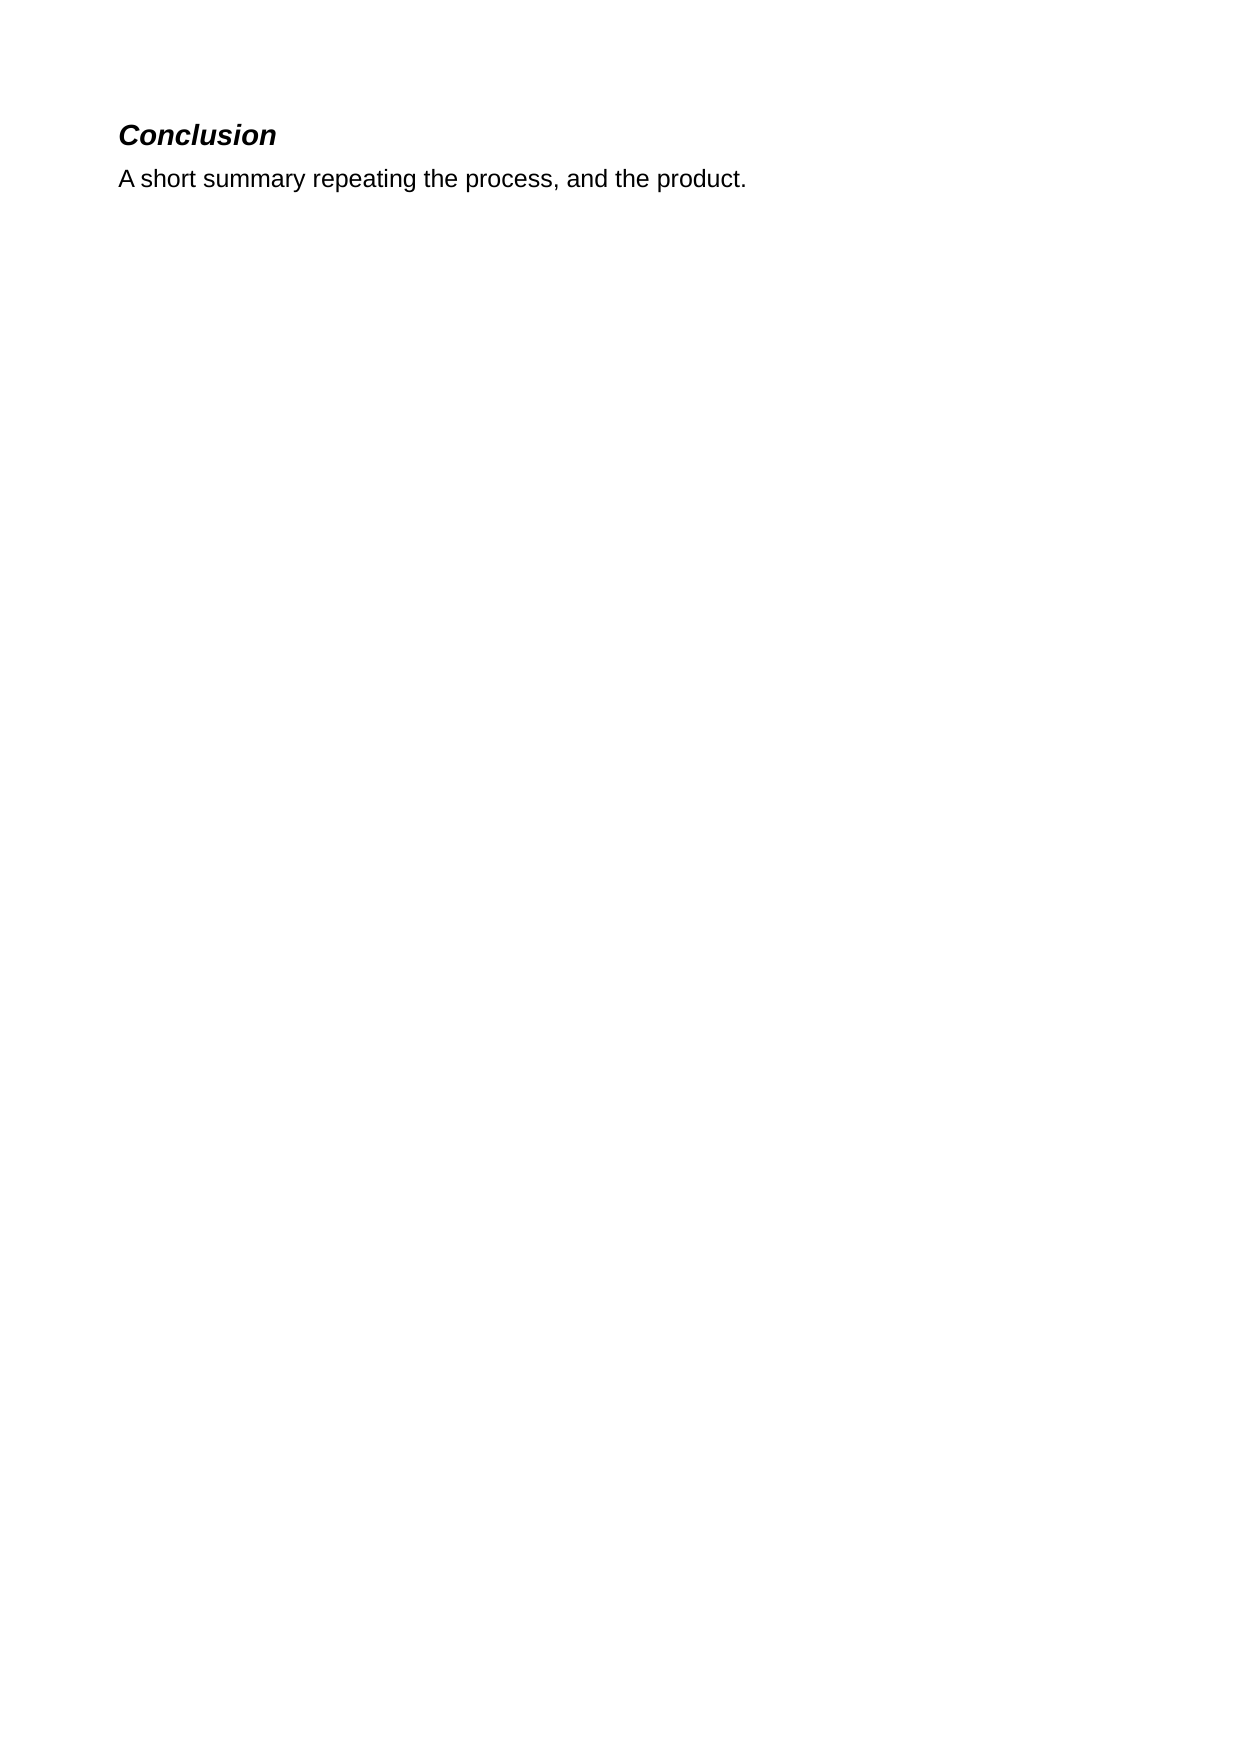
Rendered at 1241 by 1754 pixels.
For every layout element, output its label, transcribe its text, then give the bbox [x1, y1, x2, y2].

text A short summary repeating the process, and the product. [118, 164, 1122, 193]
subtitle Conclusion [118, 118, 1122, 152]
